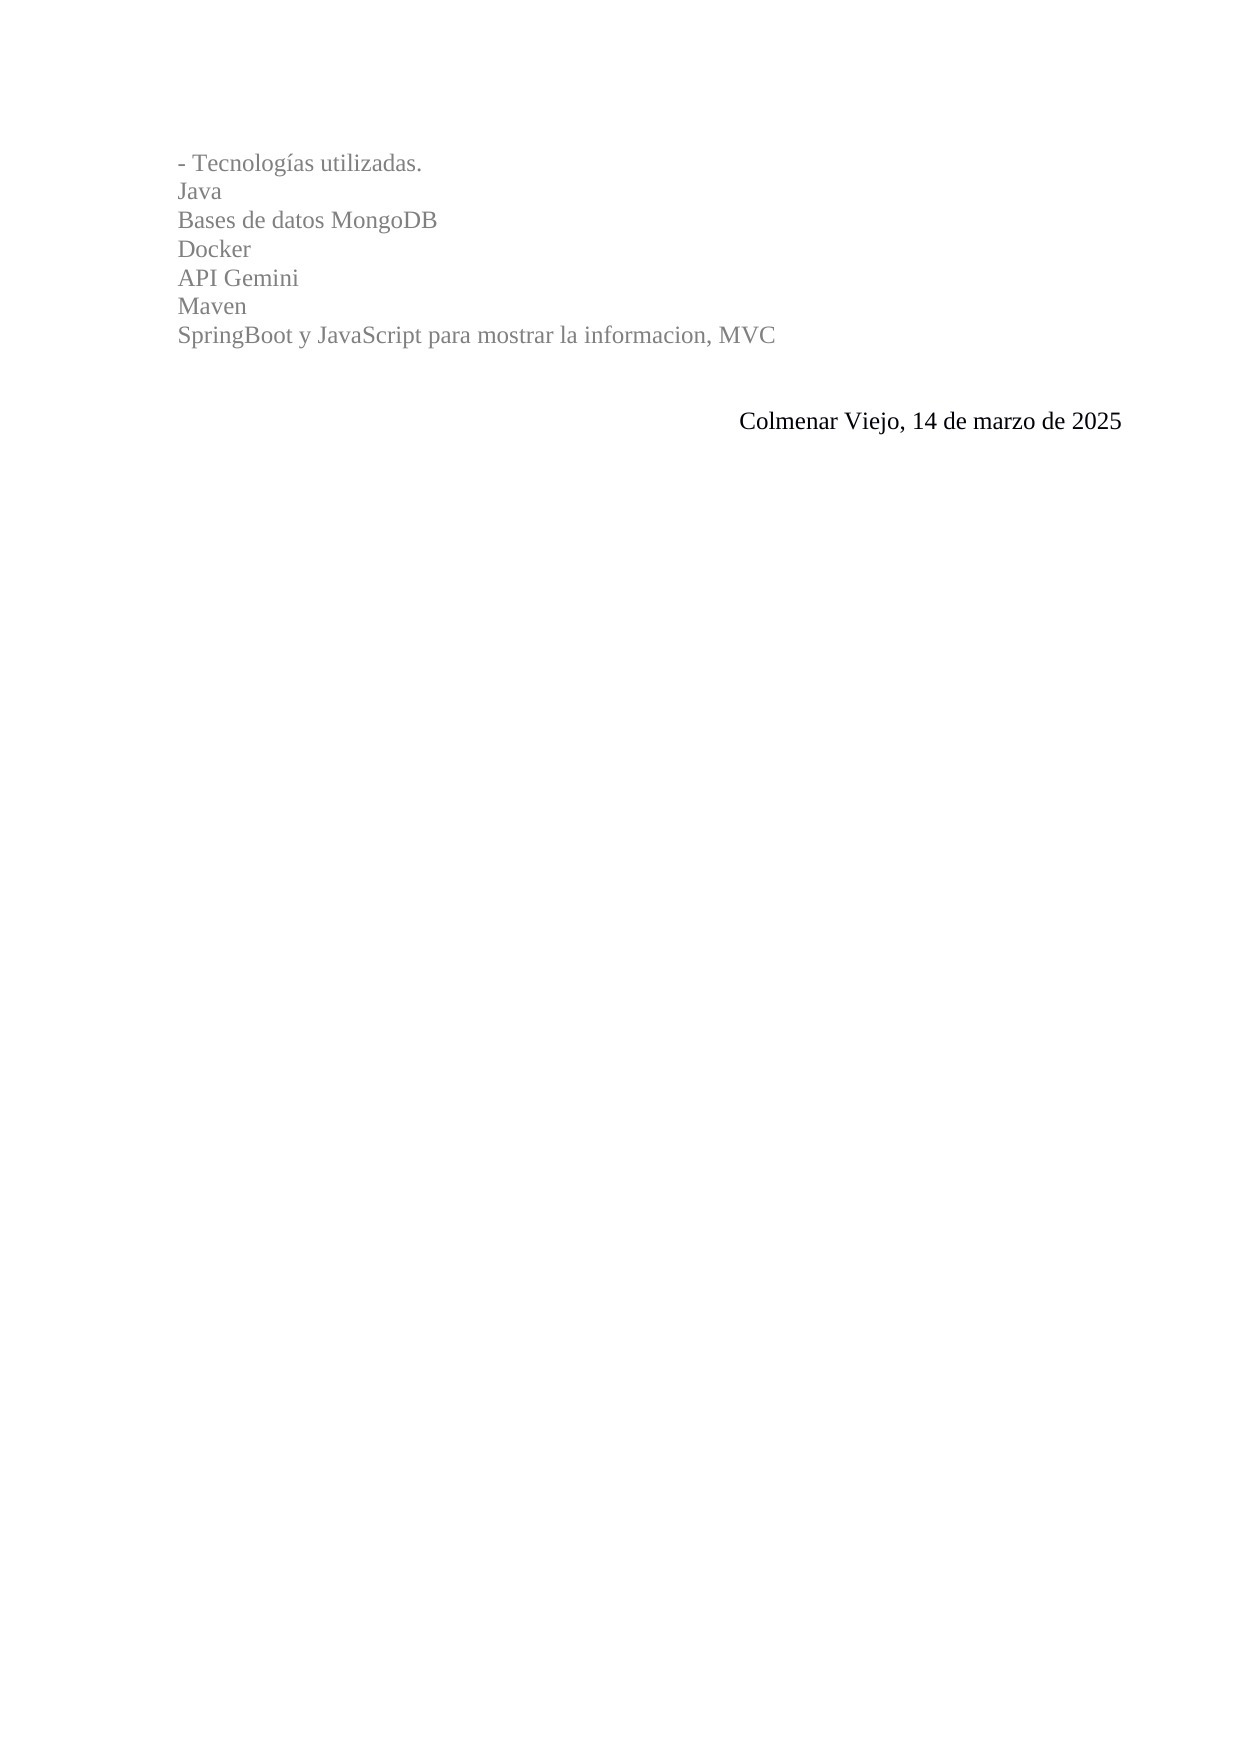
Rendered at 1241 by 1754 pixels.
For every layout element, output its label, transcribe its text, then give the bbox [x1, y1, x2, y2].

text - Tecnologías utilizadas. [177, 148, 1122, 176]
text Java [177, 176, 1122, 205]
text Docker API Gemini [177, 234, 1122, 291]
text Maven SpringBoot y JavaScript para mostrar la informacion, MVC [177, 291, 1122, 349]
text Colmenar Viejo, 14 de marzo de 2025 [177, 406, 1122, 435]
text Bases de datos MongoDB [177, 205, 1122, 234]
